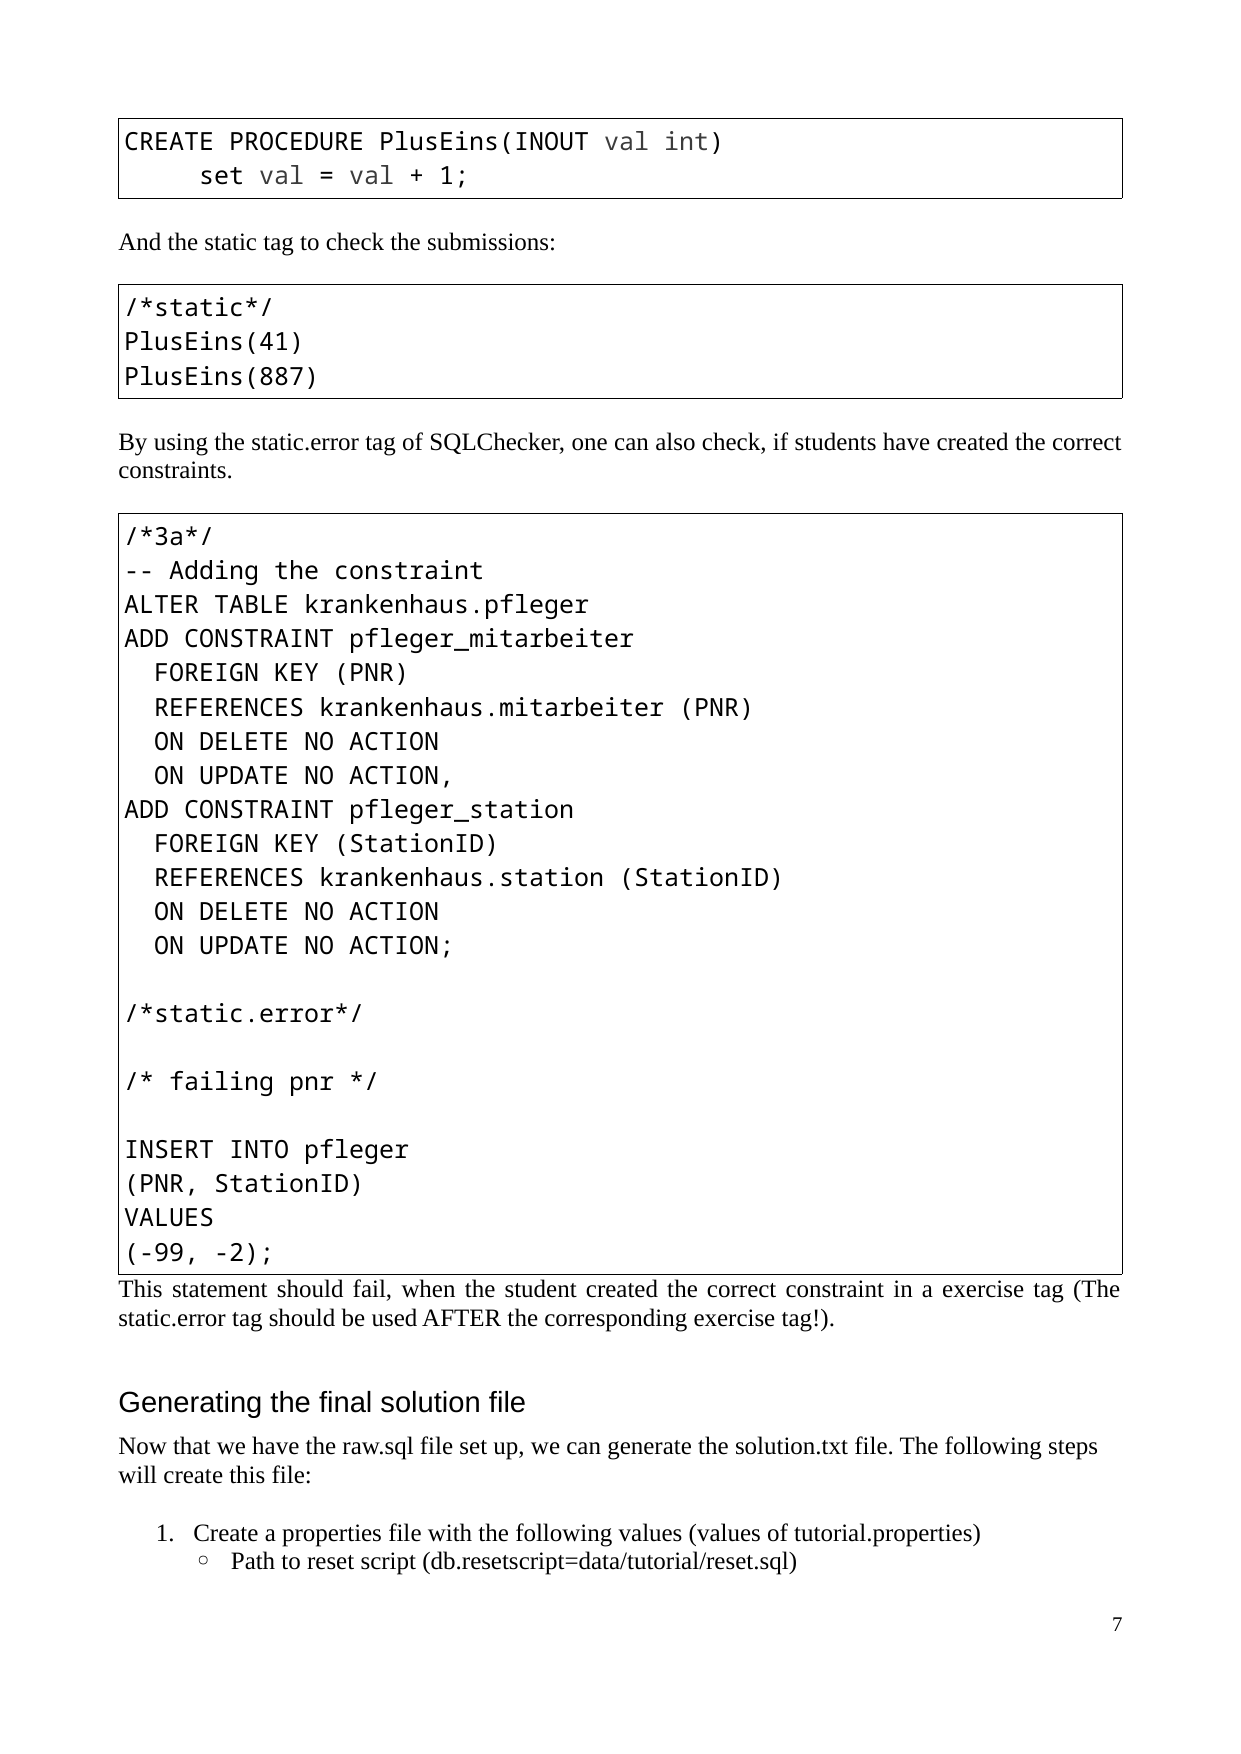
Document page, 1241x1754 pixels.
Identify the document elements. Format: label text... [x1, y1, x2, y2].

list Path to reset script (db.resetscript=data/tutorial/reset.sql) [193, 1546, 1122, 1575]
subtitle Generating the final solution file [118, 1385, 1122, 1419]
text Now that we have the raw.sql file set up, we can generate the solution.txt file. The following steps will create this file: [118, 1431, 1122, 1489]
list Create a properties file with the following values (values of tutorial.properties) [156, 1518, 1122, 1546]
text By using the static.error tag of SQLChecker, one can also check, if students have created the correct constraints. [118, 427, 1122, 484]
table_header /*static*/ PlusEins(41) PlusEins(887) [119, 285, 1122, 398]
text And the static tag to check the submissions: [118, 227, 1122, 255]
text This statement should fail, when the student created the correct constraint in a exercise tag (The static.error tag should be used AFTER the corresponding exercise tag!). [118, 1275, 1122, 1332]
table_header /*3a*/ -- Adding the constraint ALTER TABLE krankenhaus.pfleger ADD CONSTRAINT pfleger_mitarbeiter FOREIGN KEY (PNR) REFERENCES krankenhaus.mitarbeiter (PNR) ON DELETE NO ACTION ON UPDATE NO ACTION, ADD CONSTRAINT pfleger_station FOREIGN KEY (StationID) REFERENCES krankenhaus.station (StationID) ON DELETE NO ACTION ON UPDATE NO ACTION; /*static.error*/ /* failing pnr */ INSERT INTO pfleger (PNR, StationID) VALUES (-99, -2); [119, 514, 1122, 1274]
table_header CREATE PROCEDURE PlusEins(INOUT val int) set val = val + 1; [119, 119, 1122, 198]
